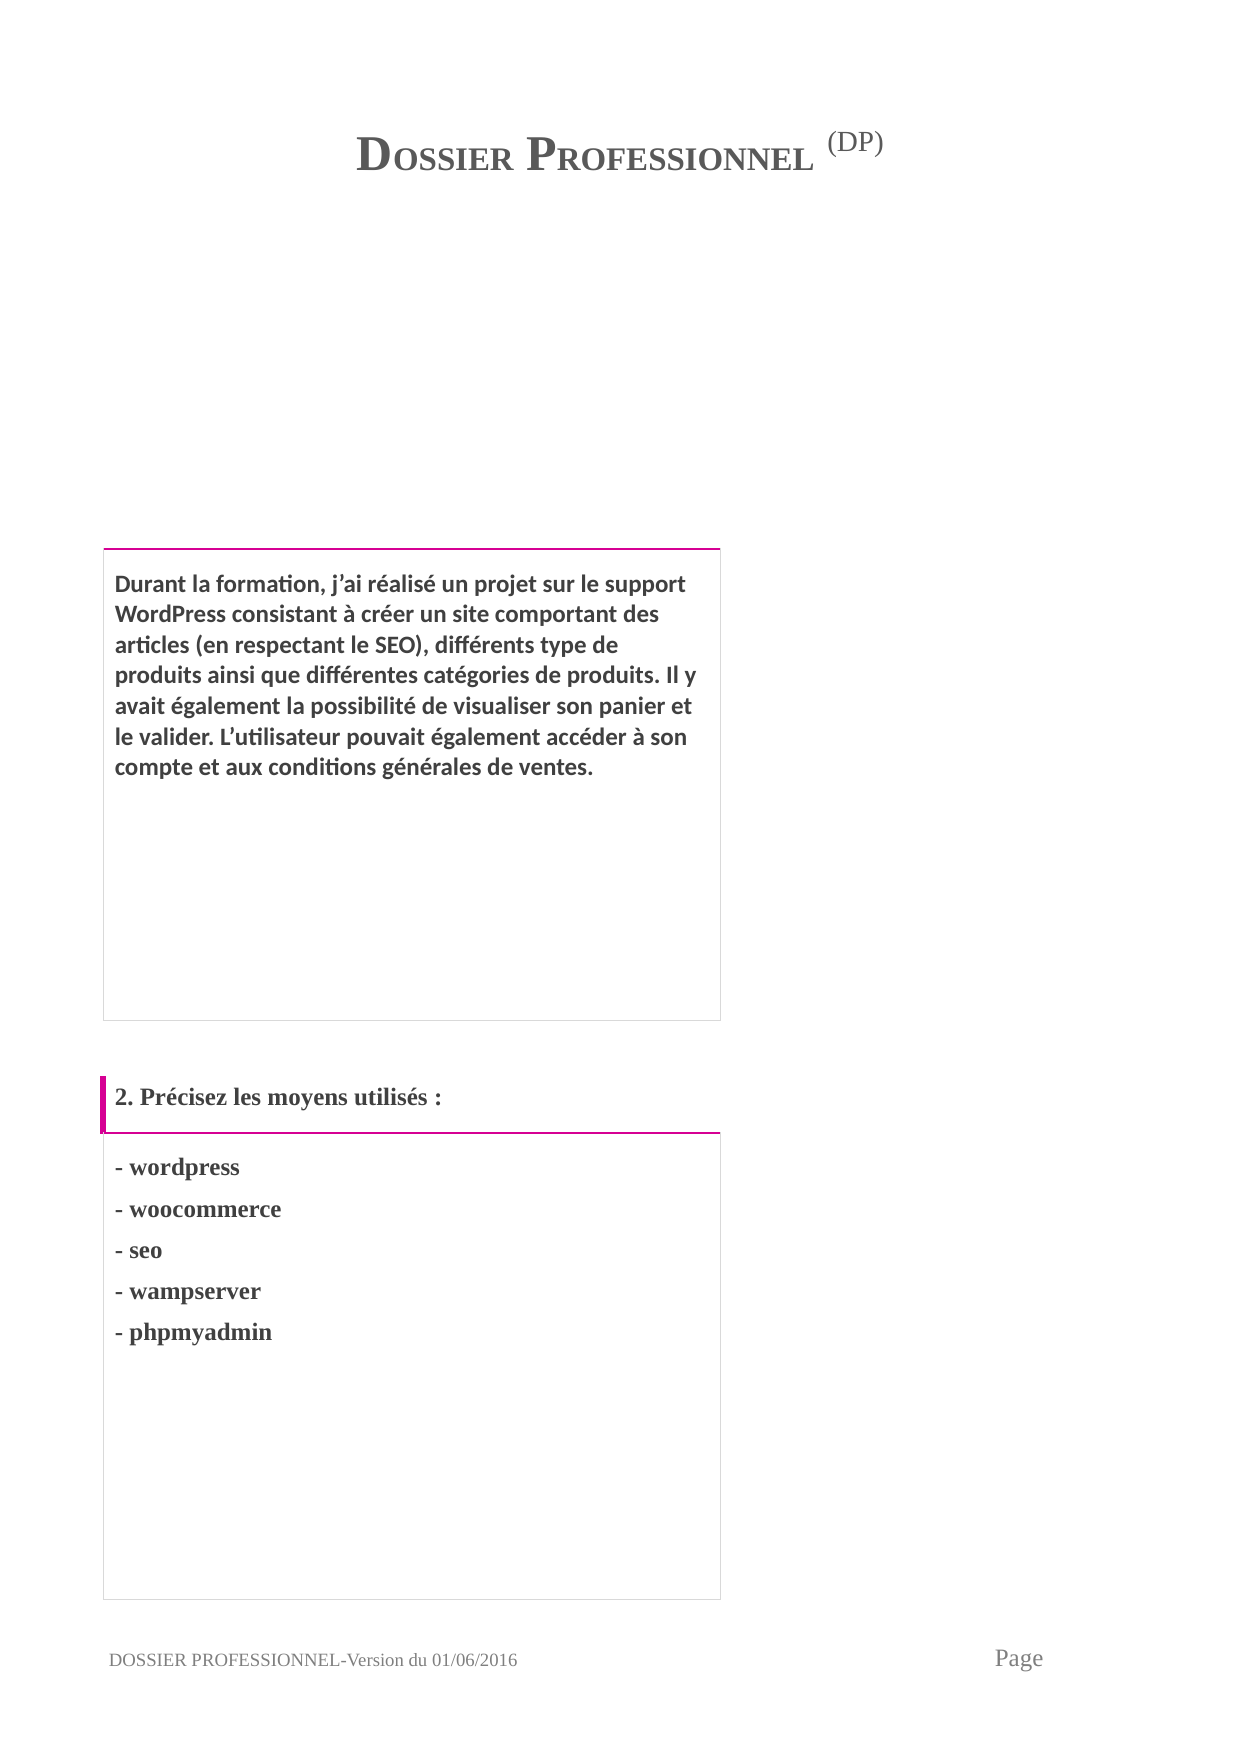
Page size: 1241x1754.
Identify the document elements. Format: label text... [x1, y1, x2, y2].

table_cell - wordpress - woocommerce - seo - wampserver - phpmyadmin [104, 1134, 720, 1598]
table_cell [103, 1021, 720, 1076]
table_cell Durant la formation, j’ai réalisé un projet sur le support WordPress consistant à créer un site comportant des articles (en respectant le SEO), différents type de produits ainsi que différentes catégories de produits. Il y avait également la possibilité de visualiser son panier et le valider. L’utilisateur pouvait également accéder à son compte et aux conditions générales de ventes. [104, 550, 720, 1020]
table_cell 2. Précisez les moyens utilisés : [106, 1076, 720, 1132]
